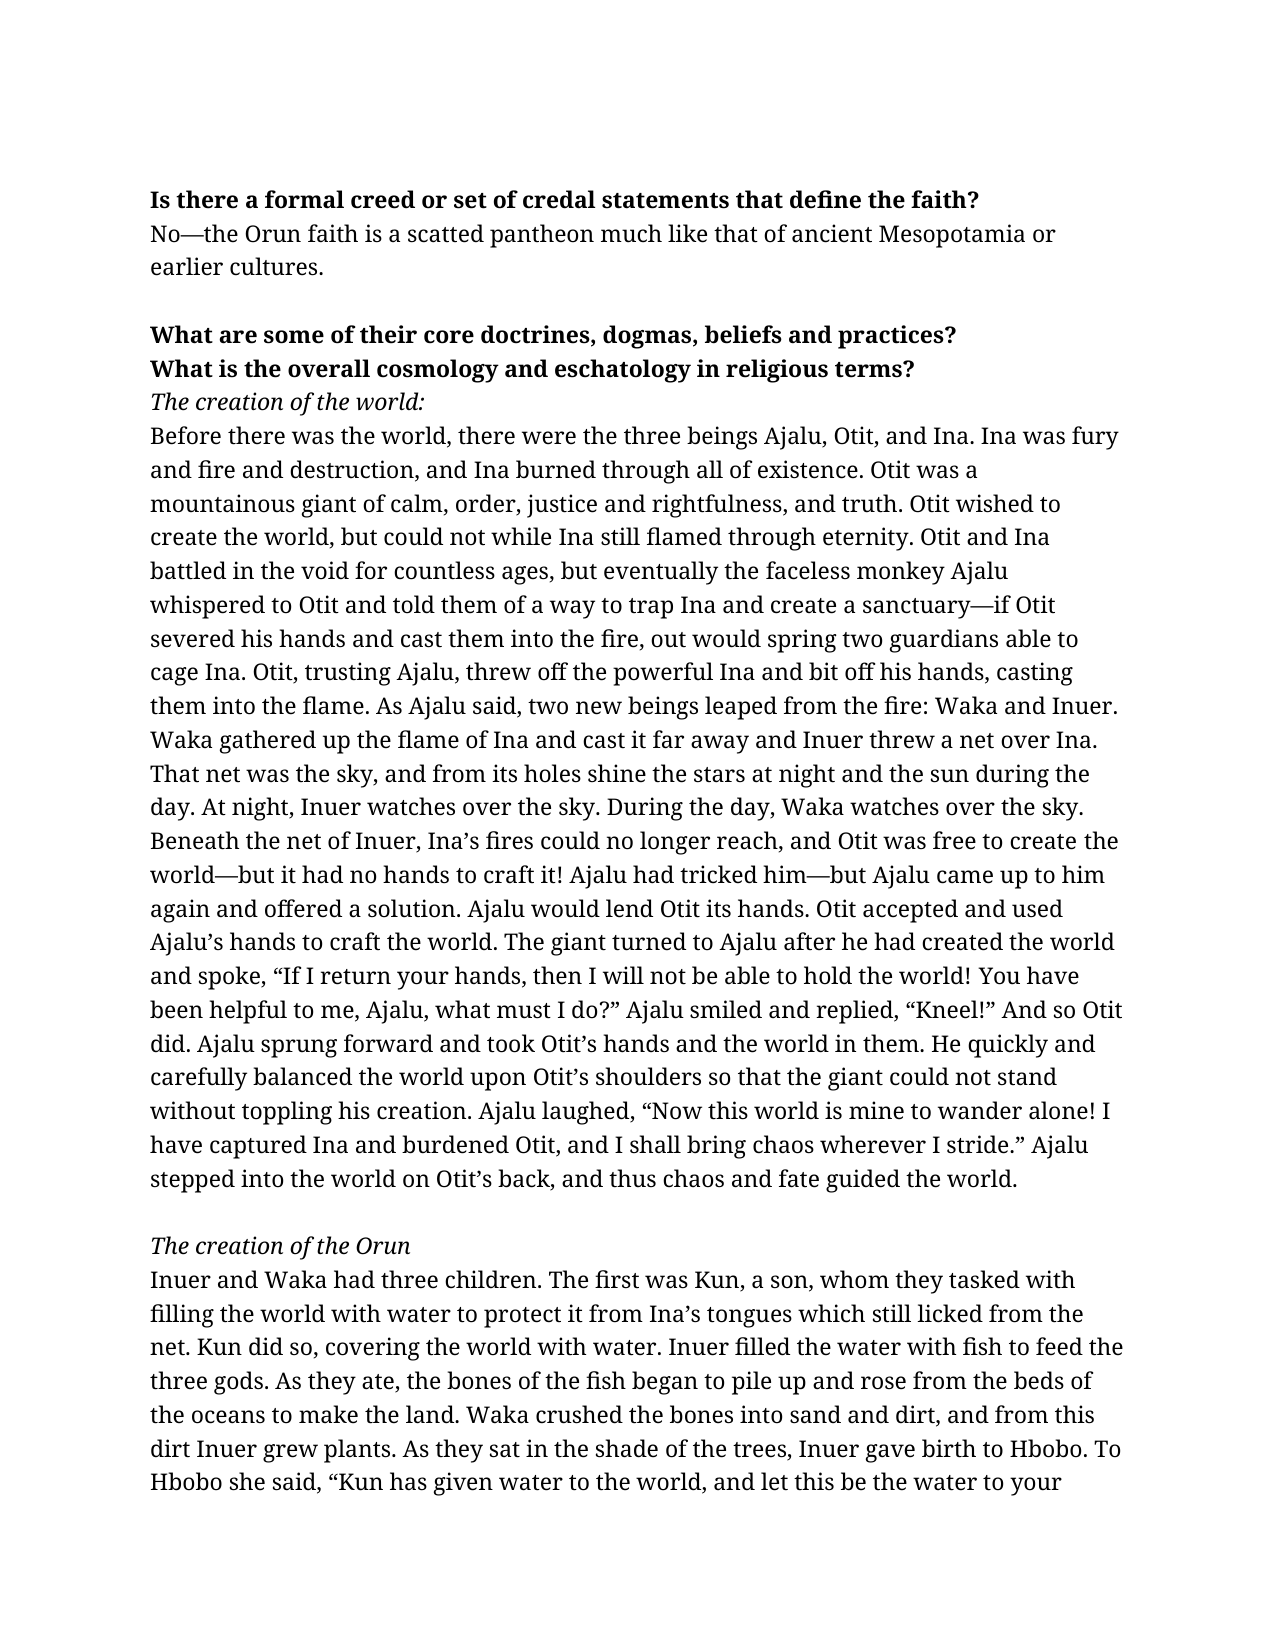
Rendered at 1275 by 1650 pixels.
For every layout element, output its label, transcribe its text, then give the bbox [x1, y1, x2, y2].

text What are some of their core doctrines, dogmas, beliefs and practices? What is the overall cosmology and eschatology in religious terms? [150, 319, 1125, 384]
text No—the Orun faith is a scatted pantheon much like that of ancient Mesopotamia or earlier cultures. [150, 217, 1125, 282]
text The creation of the world: [150, 386, 1125, 417]
text Is there a formal creed or set of credal statements that define the faith? [150, 150, 1125, 215]
text Before there was the world, there were the three beings Ajalu, Otit, and Ina. Ina was fury and fire and destruction, and Ina burned through all of existence. Otit was a mountainous giant of calm, order, justice and rightfulness, and truth. Otit wished to create the world, but could not while Ina still flamed through eternity. Otit and Ina battled in the void for countless ages, but eventually the faceless monkey Ajalu whispered to Otit and told them of a way to trap Ina and create a sanctuary—if Otit severed his hands and cast them into the fire, out would spring two guardians able to cage Ina. Otit, trusting Ajalu, threw off the powerful Ina and bit off his hands, casting them into the flame. As Ajalu said, two new beings leaped from the fire: Waka and Inuer. Waka gathered up the flame of Ina and cast it far away and Inuer threw a net over Ina. That net was the sky, and from its holes shine the stars at night and the sun during the day. At night, Inuer watches over the sky. During the day, Waka watches over the sky. Beneath the net of Inuer, Ina’s fires could no longer reach, and Otit was free to create the world—but it had no hands to craft it! Ajalu had tricked him—but Ajalu came up to him again and offered a solution. Ajalu would lend Otit its hands. Otit accepted and used Ajalu’s hands to craft the world. The giant turned to Ajalu after he had created the world and spoke, “If I return your hands, then I will not be able to hold the world! You have been helpful to me, Ajalu, what must I do?” Ajalu smiled and replied, “Kneel!” And so Otit did. Ajalu sprung forward and took Otit’s hands and the world in them. He quickly and carefully balanced the world upon Otit’s shoulders so that the giant could not stand without toppling his creation. Ajalu laughed, “Now this world is mine to wander alone! I have captured Ina and burdened Otit, and I shall bring chaos wherever I stride.” Ajalu stepped into the world on Otit’s back, and thus chaos and fate guided the world. [150, 420, 1125, 1194]
text Inuer and Waka had three children. The first was Kun, a son, whom they tasked with filling the world with water to protect it from Ina’s tongues which still licked from the net. Kun did so, covering the world with water. Inuer filled the water with fish to feed the three gods. As they ate, the bones of the fish began to pile up and rose from the beds of the oceans to make the land. Waka crushed the bones into sand and dirt, and from this dirt Inuer grew plants. As they sat in the shade of the trees, Inuer gave birth to Hbobo. To Hbobo she said, “Kun has given water to the world, and let this be the water to your [150, 1264, 1125, 1497]
text The creation of the Orun [150, 1230, 1125, 1261]
